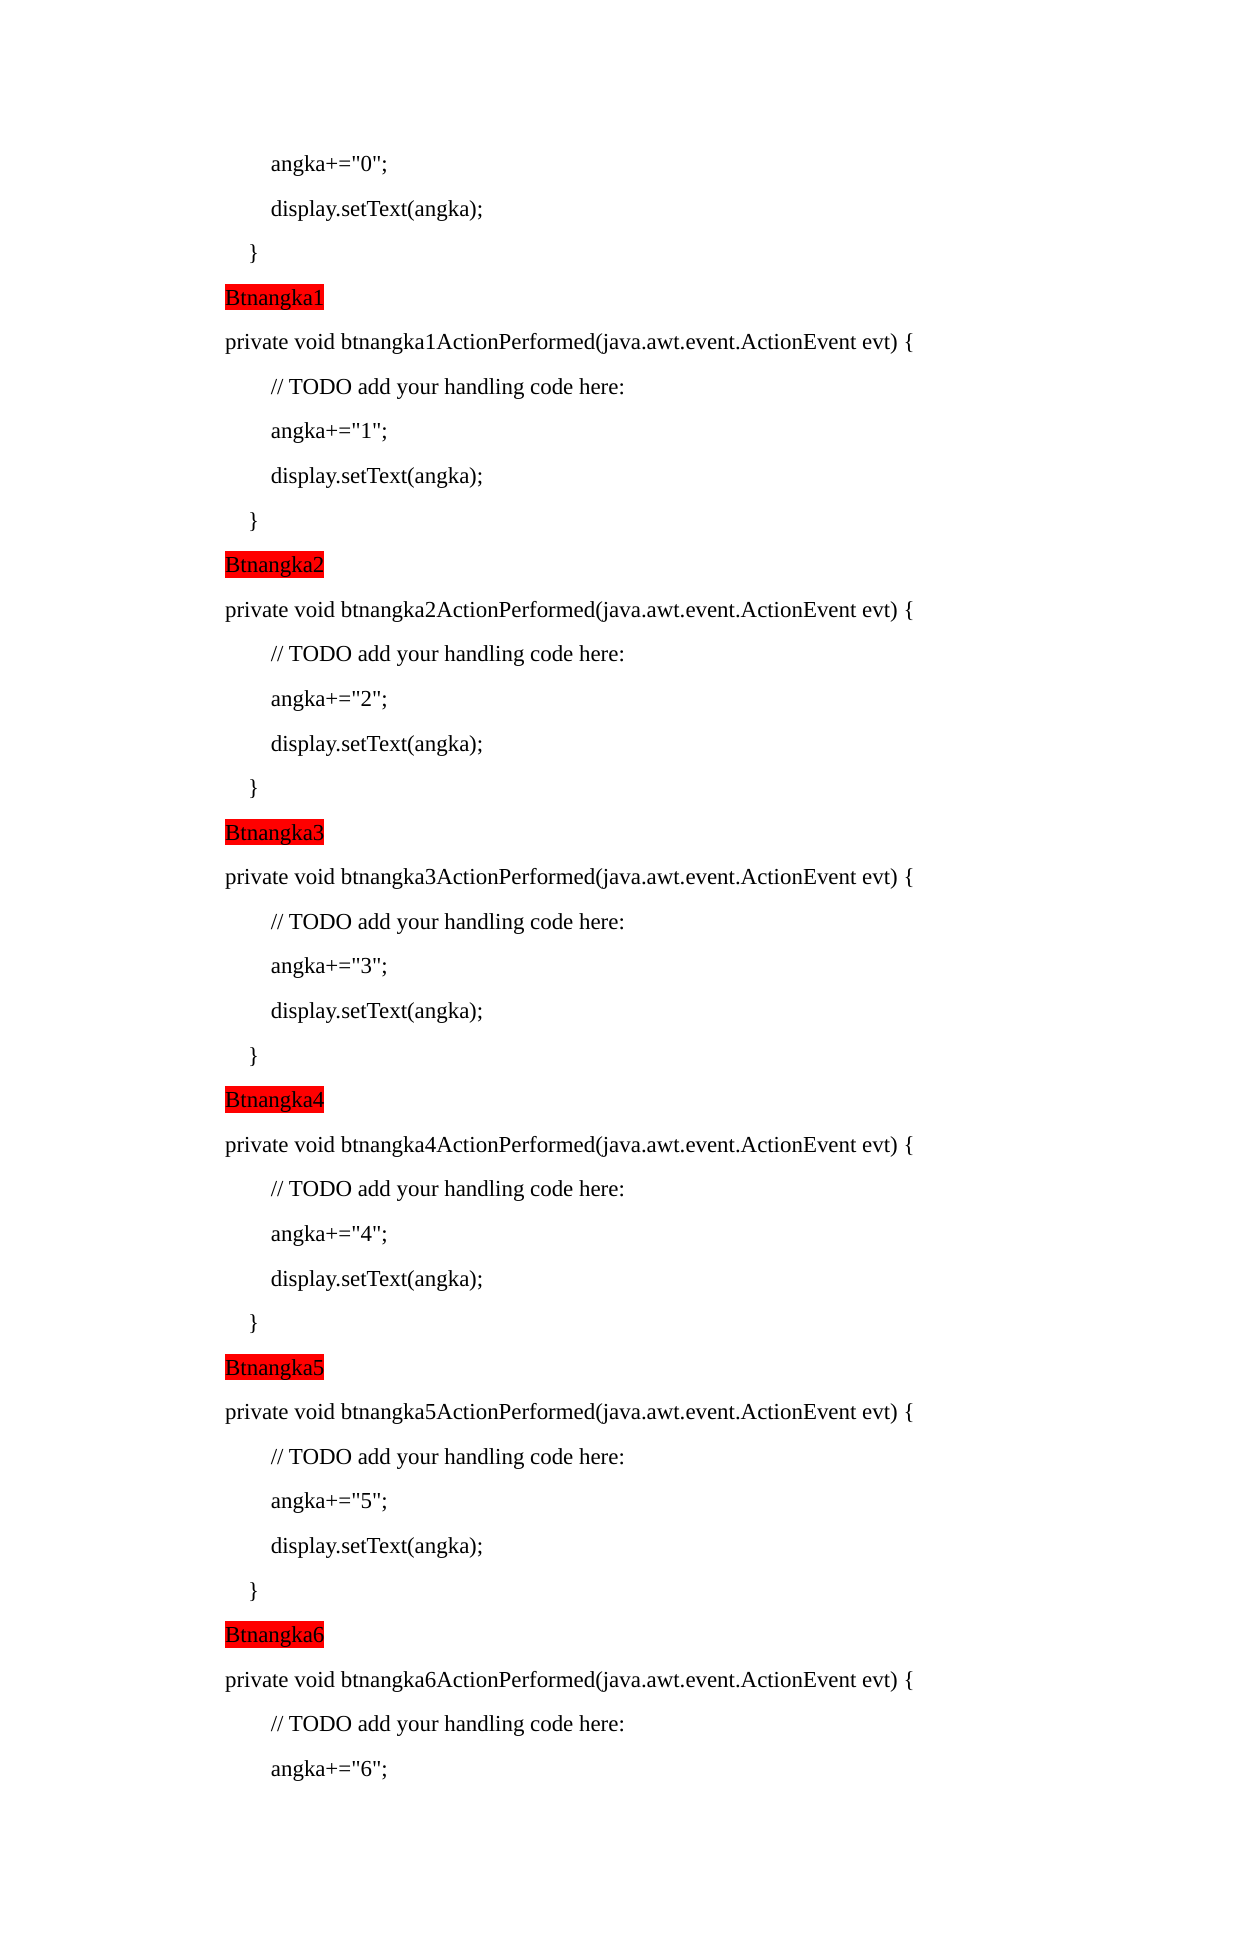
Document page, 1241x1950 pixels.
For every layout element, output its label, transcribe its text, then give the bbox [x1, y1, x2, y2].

list angka+="2"; [225, 685, 1090, 711]
list Btnangka4 [225, 1086, 1090, 1113]
list Btnangka3 [225, 819, 1090, 845]
list private void btnangka3ActionPerformed(java.awt.event.ActionEvent evt) { [225, 863, 1090, 890]
list angka+="3"; [225, 952, 1090, 979]
list // TODO add your handling code here: [225, 908, 1090, 934]
list angka+="0"; [225, 150, 1090, 176]
list Btnangka1 [225, 284, 1090, 310]
list private void btnangka5ActionPerformed(java.awt.event.ActionEvent evt) { [225, 1398, 1090, 1425]
list display.setText(angka); [225, 462, 1090, 488]
list } [225, 774, 1090, 801]
list angka+="4"; [225, 1220, 1090, 1246]
list display.setText(angka); [225, 729, 1090, 756]
list private void btnangka6ActionPerformed(java.awt.event.ActionEvent evt) { [225, 1666, 1090, 1692]
list } [225, 1042, 1090, 1068]
list angka+="6"; [225, 1755, 1090, 1781]
list Btnangka6 [225, 1621, 1090, 1648]
list // TODO add your handling code here: [225, 1710, 1090, 1737]
list // TODO add your handling code here: [225, 1175, 1090, 1202]
list // TODO add your handling code here: [225, 640, 1090, 667]
list } [225, 1577, 1090, 1603]
list private void btnangka1ActionPerformed(java.awt.event.ActionEvent evt) { [225, 328, 1090, 355]
list private void btnangka2ActionPerformed(java.awt.event.ActionEvent evt) { [225, 596, 1090, 622]
list Btnangka2 [225, 551, 1090, 578]
list Btnangka5 [225, 1354, 1090, 1380]
list // TODO add your handling code here: [225, 1443, 1090, 1469]
list // TODO add your handling code here: [225, 373, 1090, 399]
list display.setText(angka); [225, 997, 1090, 1023]
list } [225, 239, 1090, 266]
list display.setText(angka); [225, 1532, 1090, 1558]
list } [225, 507, 1090, 533]
list angka+="5"; [225, 1487, 1090, 1514]
list display.setText(angka); [225, 194, 1090, 221]
list display.setText(angka); [225, 1264, 1090, 1291]
list angka+="1"; [225, 417, 1090, 444]
list private void btnangka4ActionPerformed(java.awt.event.ActionEvent evt) { [225, 1131, 1090, 1157]
list } [225, 1309, 1090, 1336]
